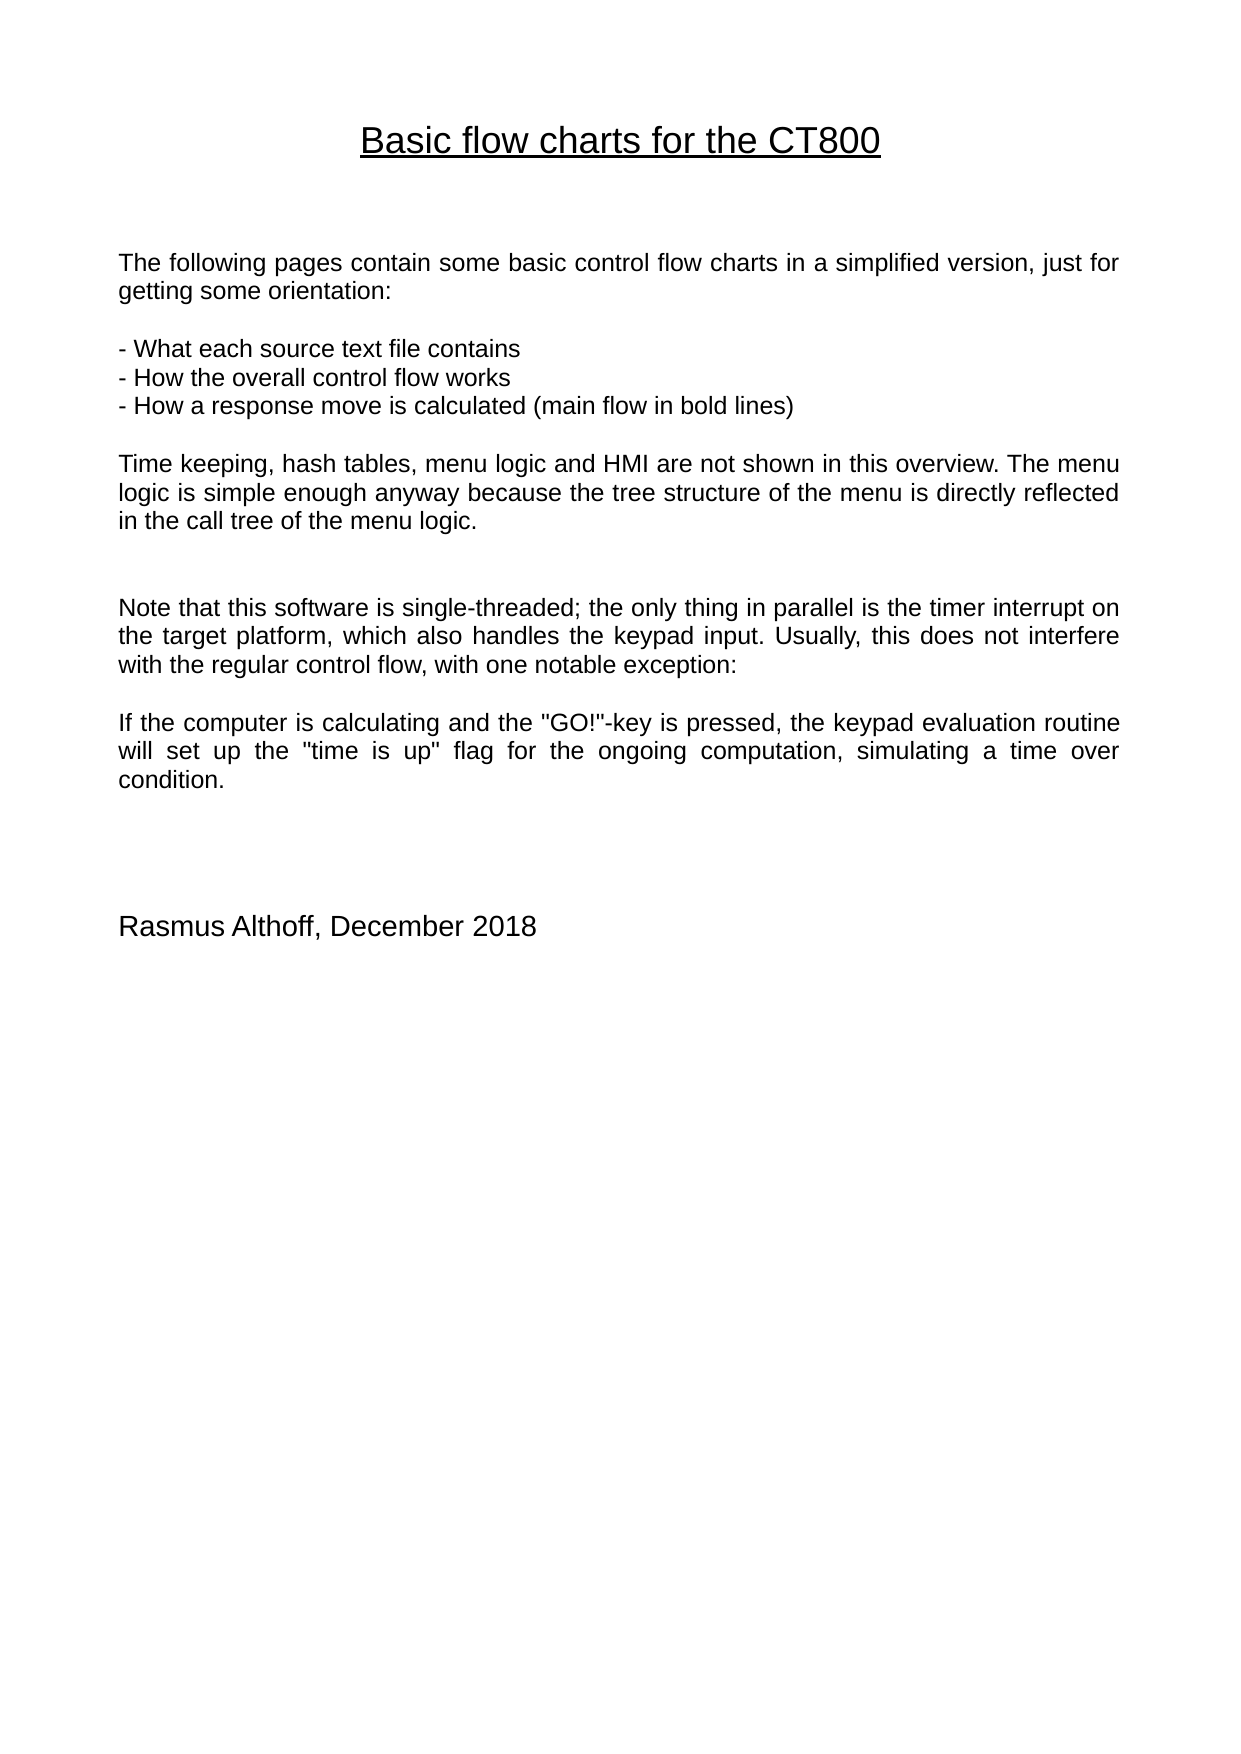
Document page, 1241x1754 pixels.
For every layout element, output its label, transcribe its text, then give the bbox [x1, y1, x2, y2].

text Time keeping, hash tables, menu logic and HMI are not shown in this overview. The menu logic is simple enough anyway because the tree structure of the menu is directly reflected in the call tree of the menu logic. [118, 449, 1122, 535]
text If the computer is calculating and the "GO!"-key is pressed, the keypad evaluation routine will set up the "time is up" flag for the ongoing computation, simulating a time over condition. [118, 707, 1122, 794]
text The following pages contain some basic control flow charts in a simplified version, just for getting some orientation: [118, 247, 1122, 305]
text - What each source text file contains [118, 334, 1122, 362]
text Note that this software is single-threaded; the only thing in parallel is the timer interrupt on the target platform, which also handles the keypad input. Usually, this does not interfere with the regular control flow, with one notable exception: [118, 592, 1122, 679]
text Rasmus Althoff, December 2018 [118, 909, 1122, 942]
text Basic flow charts for the CT800 [118, 118, 1122, 161]
text - How a response move is calculated (main flow in bold lines) [118, 391, 1122, 420]
text - How the overall control flow works [118, 362, 1122, 391]
